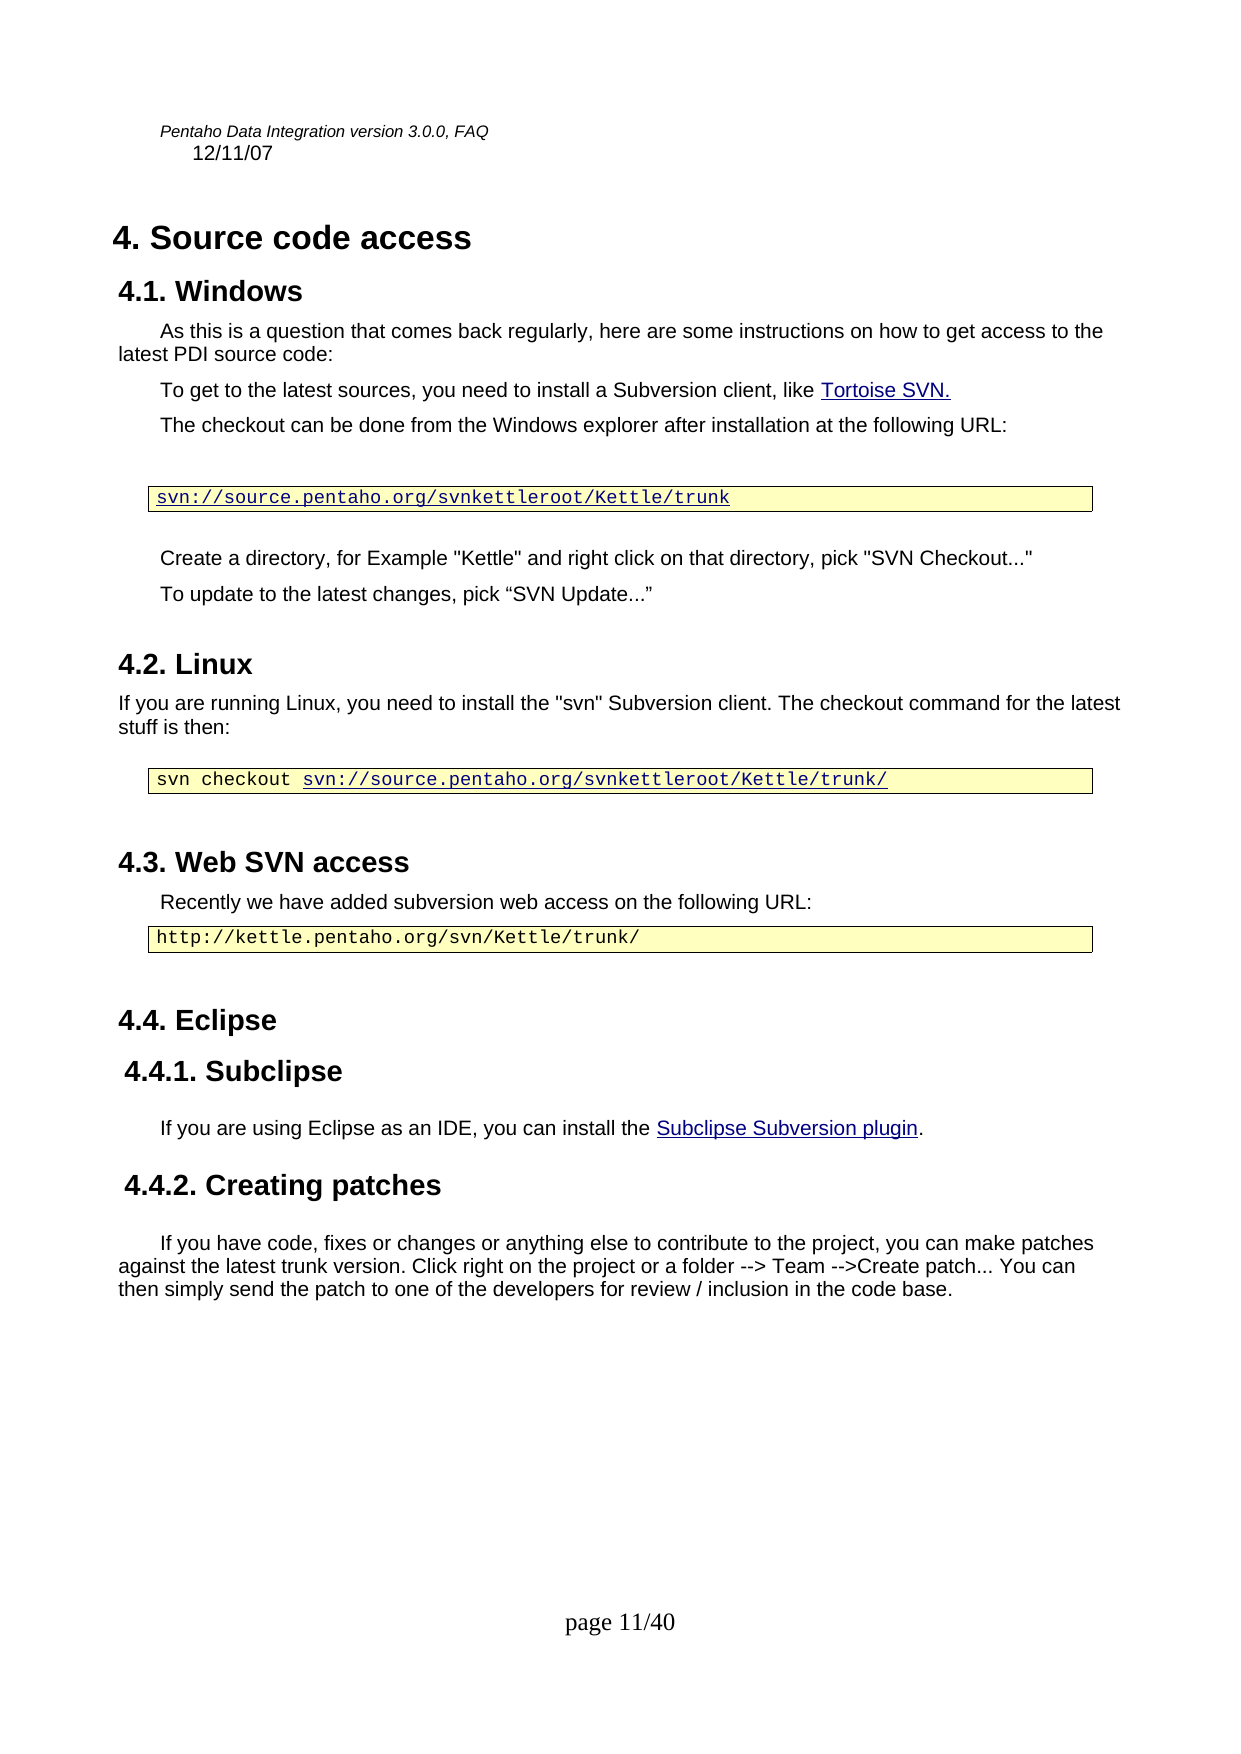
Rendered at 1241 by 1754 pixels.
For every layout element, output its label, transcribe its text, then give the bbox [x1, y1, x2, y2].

text If you have code, fixes or changes or anything else to contribute to the project, you can make patches against the latest trunk version. Click right on the project or a folder --> Team -->Create patch... You can then simply send the patch to one of the developers for review / inclusion in the code base. [118, 1231, 1122, 1301]
subtitle Creating patches [124, 1169, 1122, 1202]
subtitle Source code access [118, 219, 1122, 257]
text svn://source.pentaho.org/svnkettleroot/Kettle/trunk [149, 487, 1092, 511]
text http://kettle.pentaho.org/svn/Kettle/trunk/ [149, 927, 1092, 952]
text If you are using Eclipse as an IDE, you can install the Subclipse Subversion plugin. [118, 1117, 1122, 1140]
text If you are running Linux, you need to install the "svn" Subversion client. The checkout command for the latest stuff is then: [118, 692, 1122, 738]
text The checkout can be done from the Windows explorer after installation at the following URL: [118, 414, 1122, 437]
text To update to the latest changes, pick “SVN Update...” [118, 583, 1122, 606]
subtitle Linux [118, 648, 1122, 680]
subtitle Windows [118, 275, 1122, 308]
subtitle Web SVN access [118, 846, 1122, 879]
subtitle Eclipse [118, 1004, 1122, 1037]
text Create a directory, for Example "Kettle" and right click on that directory, pick "SVN Checkout..." [118, 547, 1122, 570]
subtitle Subclipse [124, 1054, 1122, 1087]
text Recently we have added subversion web access on the following URL: [118, 890, 1122, 914]
text As this is a question that comes back regularly, here are some instructions on how to get access to the latest PDI source code: [118, 319, 1122, 366]
text To get to the latest sources, you need to install a Subversion client, like Tortoise SVN. [118, 378, 1122, 402]
text svn checkout svn://source.pentaho.org/svnkettleroot/Kettle/trunk/ [149, 769, 1092, 793]
